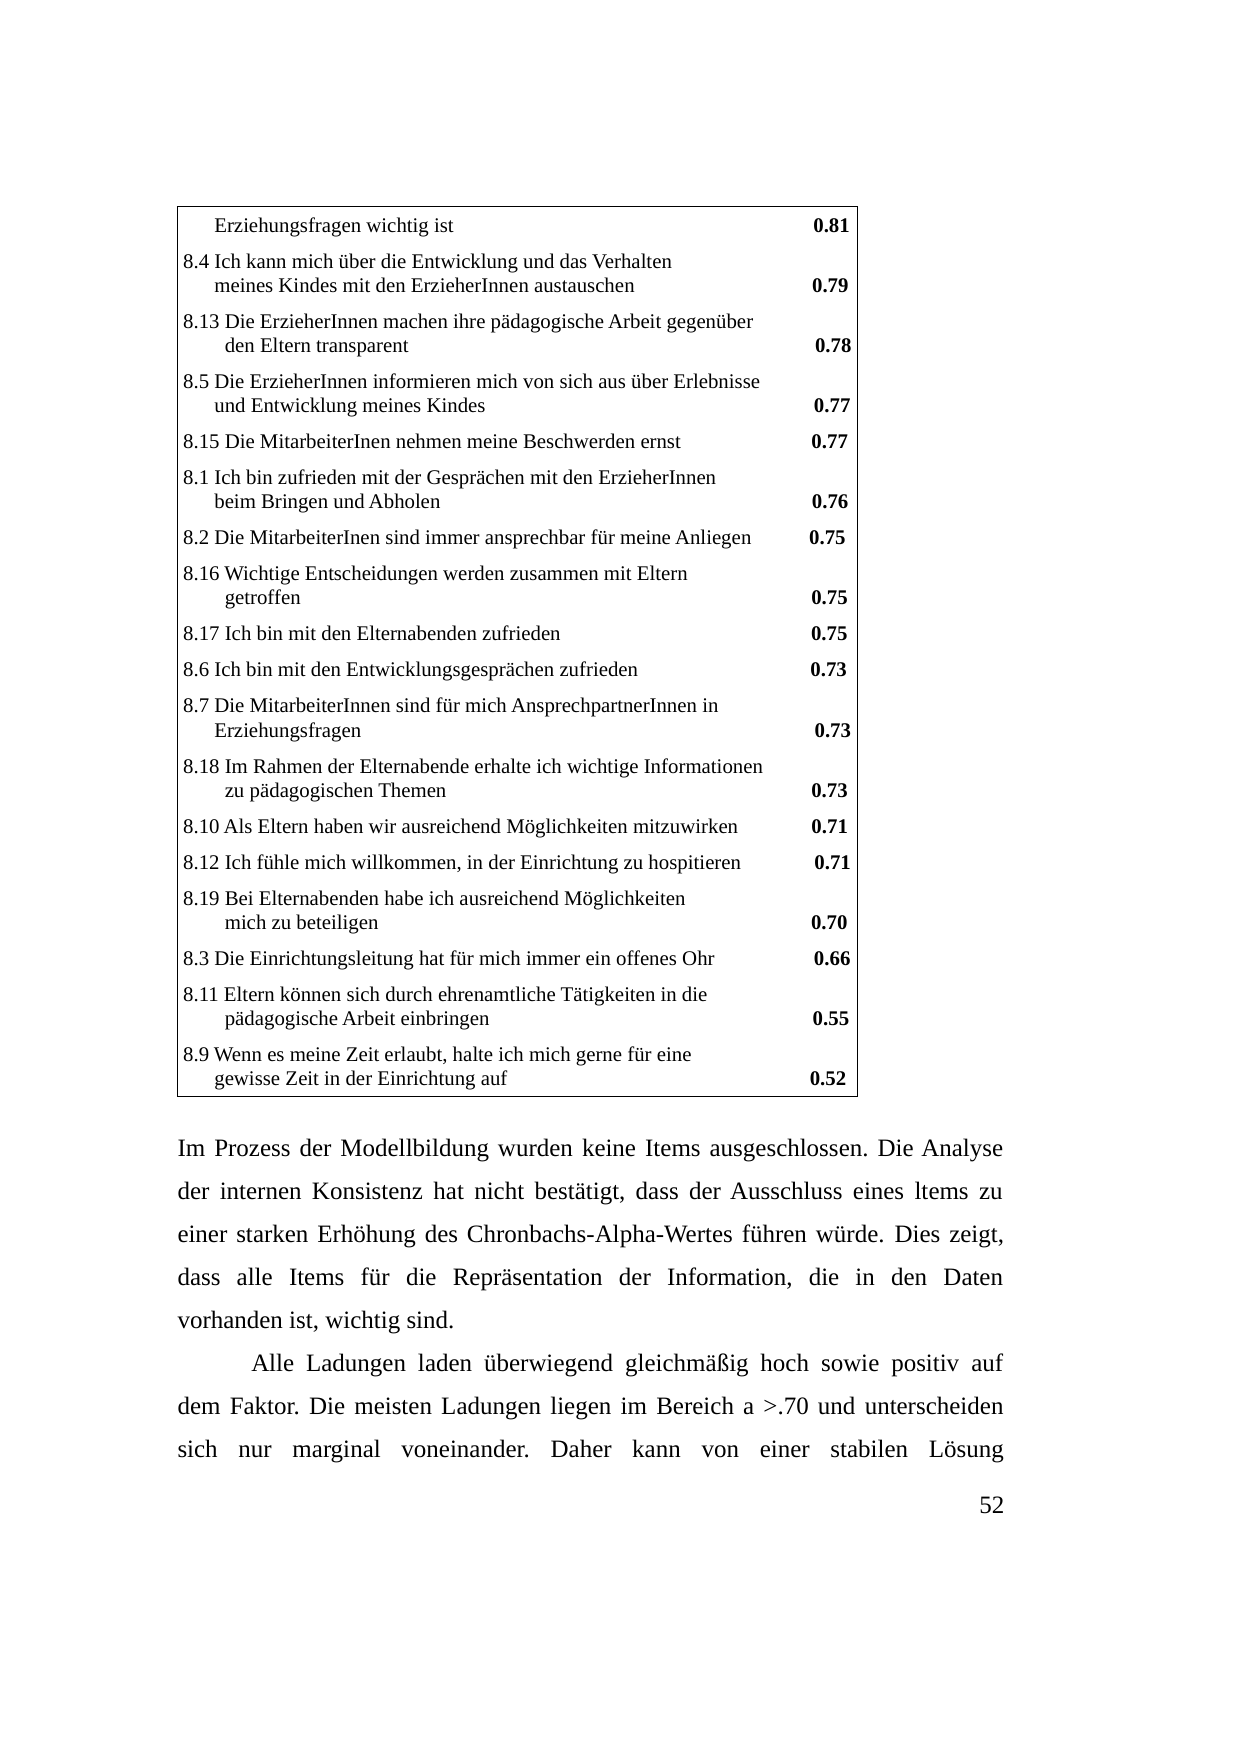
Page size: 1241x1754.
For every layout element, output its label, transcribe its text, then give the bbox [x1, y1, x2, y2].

text Im Prozess der Modellbildung wurden keine Items ausgeschlossen. Die Analyse der internen Konsistenz hat nicht bestätigt, dass der Ausschluss eines ltems zu einer starken Erhöhung des Chronbachs-Alpha-Wertes führen würde. Dies zeigt, dass alle Items für die Repräsentation der Information, die in den Daten vorhanden ist, wichtig sind. [177, 1133, 1004, 1334]
table_header Erziehungsfragen wichtig ist 0.81 8.4 Ich kann mich über die Entwicklung und das Verhalten meines Kindes mit den ErzieherInnen austauschen 0.79 8.13 Die ErzieherInnen machen ihre pädagogische Arbeit gegenüber den Eltern transparent 0.78 8.5 Die ErzieherInnen informieren mich von sich aus über Erlebnisse und Entwicklung meines Kindes 0.77 8.15 Die MitarbeiterInen nehmen meine Beschwerden ernst 0.77 8.1 Ich bin zufrieden mit der Gesprächen mit den ErzieherInnen beim Bringen und Abholen 0.76 8.2 Die MitarbeiterInen sind immer ansprechbar für meine Anliegen 0.75 8.16 Wichtige Entscheidungen werden zusammen mit Eltern getroffen 0.75 8.17 Ich bin mit den Elternabenden zufrieden 0.75 8.6 Ich bin mit den Entwicklungsgesprächen zufrieden 0.73 8.7 Die MitarbeiterInnen sind für mich AnsprechpartnerInnen in Erziehungsfragen 0.73 8.18 Im Rahmen der Elternabende erhalte ich wichtige Informationen zu pädagogischen Themen 0.73 8.10 Als Eltern haben wir ausreichend Möglichkeiten mitzuwirken 0.71 8.12 Ich fühle mich willkommen, in der Einrichtung zu hospitieren 0.71 8.19 Bei Elternabenden habe ich ausreichend Möglichkeiten mich zu beteiligen 0.70 8.3 Die Einrichtungsleitung hat für mich immer ein offenes Ohr 0.66 8.11 Eltern können sich durch ehrenamtliche Tätigkeiten in die pädagogische Arbeit einbringen 0.55 8.9 Wenn es meine Zeit erlaubt, halte ich mich gerne für eine gewisse Zeit in der Einrichtung auf 0.52 [178, 207, 857, 1096]
text Alle Ladungen laden überwiegend gleichmäßig hoch sowie positiv auf dem Faktor. Die meisten Ladungen liegen im Bereich a >.70 und unterscheiden sich nur marginal voneinander. Daher kann von einer stabilen Lösung [177, 1348, 1004, 1463]
